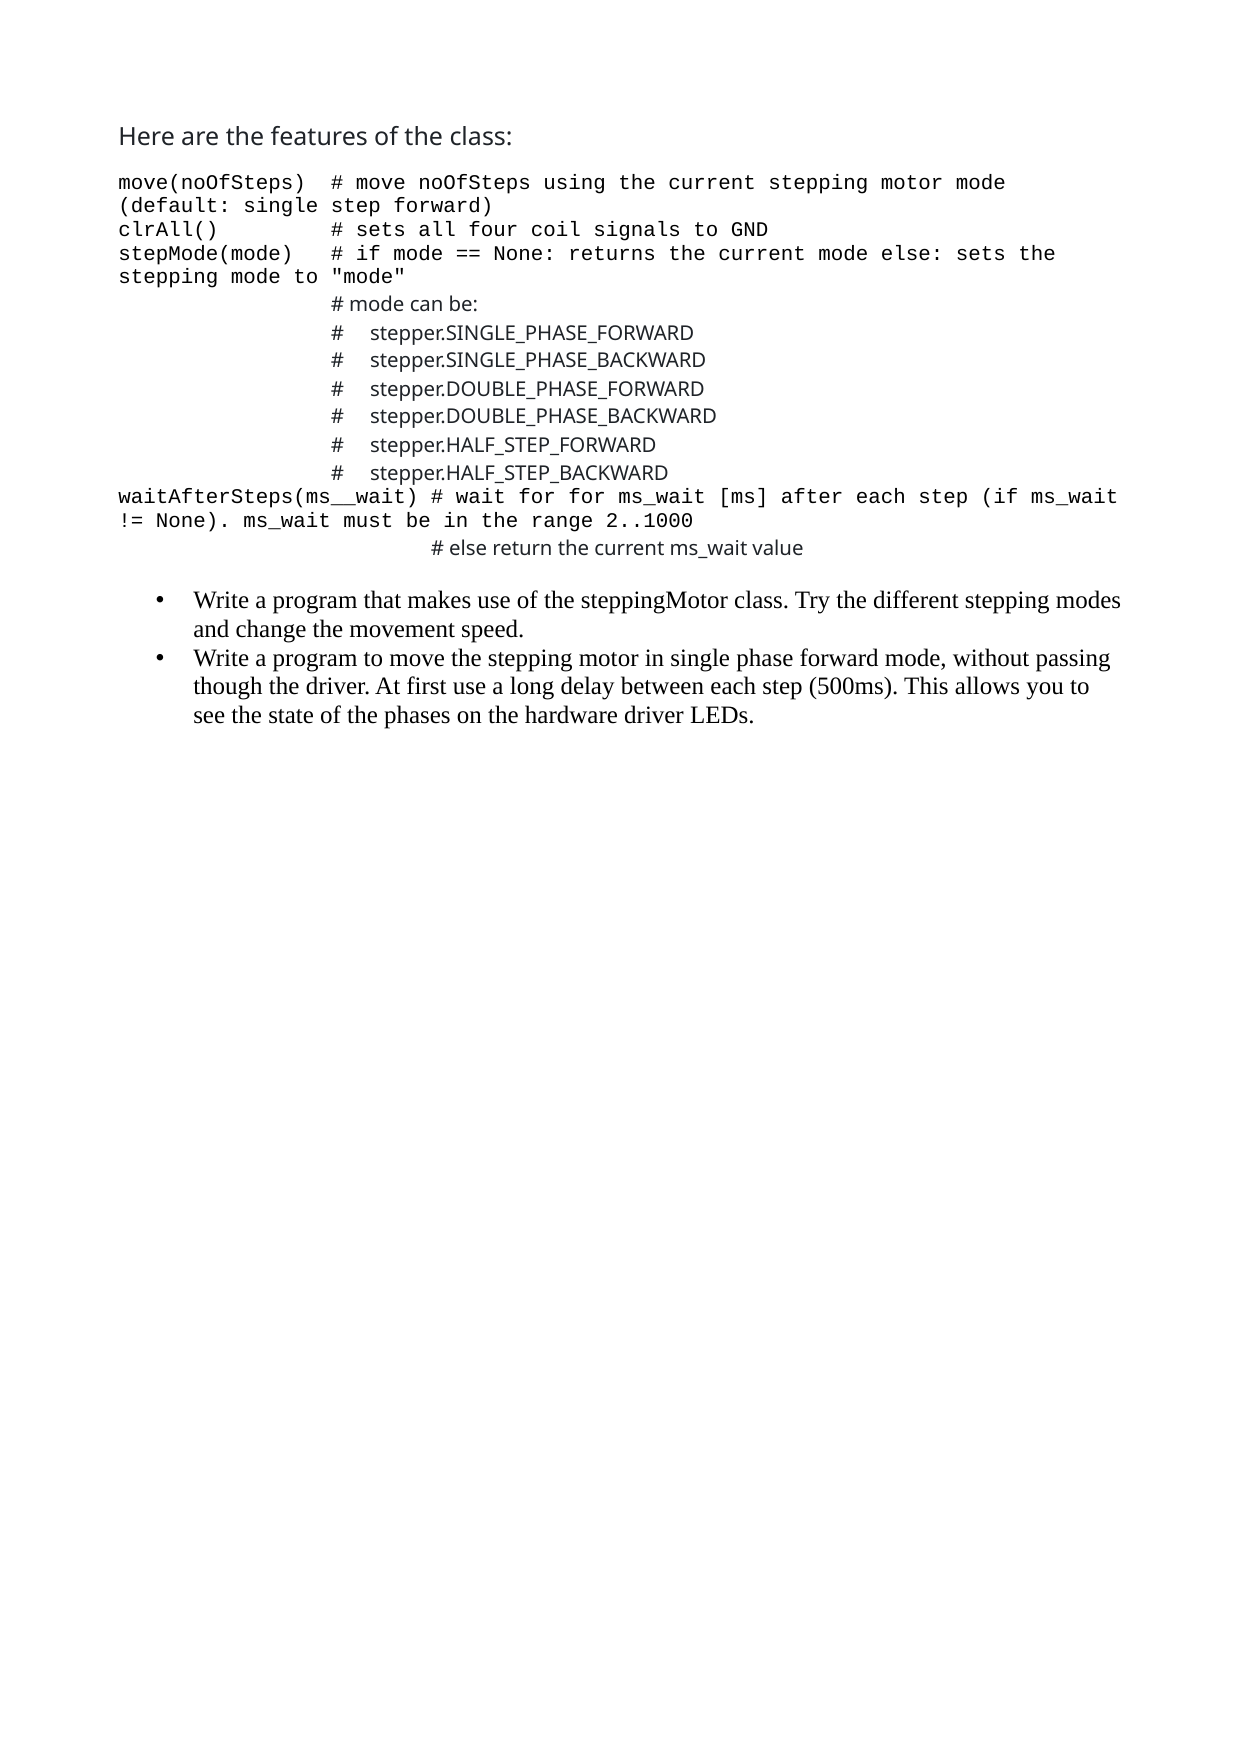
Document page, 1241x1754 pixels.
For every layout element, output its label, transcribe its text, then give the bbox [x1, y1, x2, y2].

list Write a program to move the stepping motor in single phase forward mode, without passing though the driver. At first use a long delay between each step (500ms). This allows you to see the state of the phases on the hardware driver LEDs. [156, 643, 1122, 758]
text clrAll() # sets all four coil signals to GND [118, 219, 1122, 243]
text Here are the features of the class: [118, 118, 1122, 152]
text # stepper.HALF_STEP_FORWARD [118, 430, 1122, 458]
text move(noOfSteps) # move noOfSteps using the current stepping motor mode (default: single step forward) [118, 172, 1122, 219]
text # else return the current ms_wait value [118, 533, 1122, 562]
text # mode can be: [118, 290, 1122, 318]
text # stepper.DOUBLE_PHASE_FORWARD [118, 374, 1122, 402]
text waitAfterSteps(ms__wait) # wait for for ms_wait [ms] after each step (if ms_wait != None). ms_wait must be in the range 2..1000 [118, 486, 1122, 533]
text # stepper.SINGLE_PHASE_BACKWARD [118, 346, 1122, 374]
text # stepper.DOUBLE_PHASE_BACKWARD [118, 402, 1122, 430]
text # stepper.SINGLE_PHASE_FORWARD [118, 318, 1122, 346]
text stepMode(mode) # if mode == None: returns the current mode else: sets the stepping mode to "mode" [118, 243, 1122, 290]
text # stepper.HALF_STEP_BACKWARD [118, 458, 1122, 486]
list Write a program that makes use of the steppingMotor class. Try the different stepping modes and change the movement speed. [156, 585, 1122, 643]
